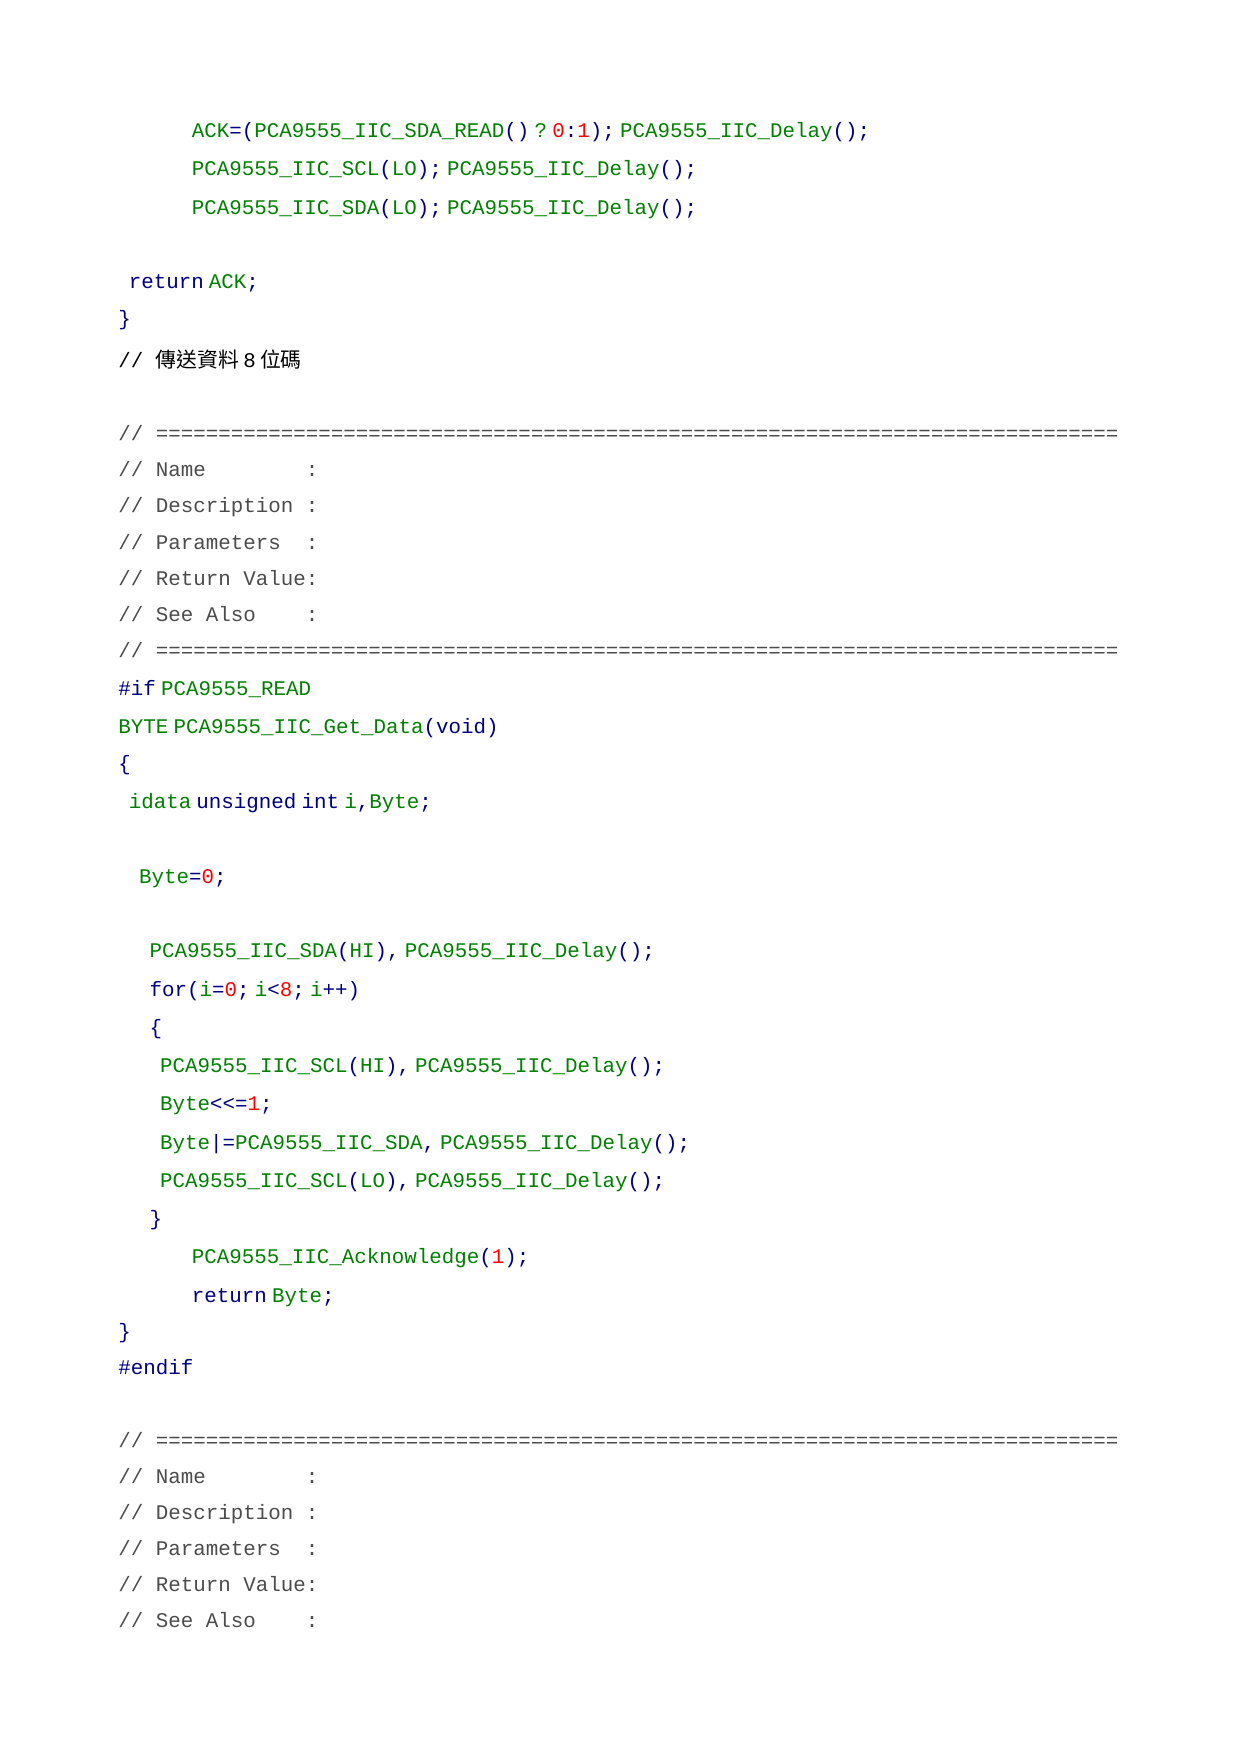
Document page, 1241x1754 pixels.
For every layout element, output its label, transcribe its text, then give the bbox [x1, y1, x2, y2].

text } [118, 1206, 1122, 1232]
text Byte<<=1; [118, 1091, 1122, 1117]
text { [118, 1015, 1122, 1041]
text idata unsigned int i,Byte; [118, 789, 1122, 814]
text return ACK; [118, 269, 1122, 295]
text // Parameters : [118, 1538, 1122, 1562]
text // Description : [118, 496, 1122, 519]
text // See Also : [118, 604, 1122, 628]
text return Byte; [118, 1282, 1122, 1308]
text Byte|=PCA9555_IIC_SDA, PCA9555_IIC_Delay(); [118, 1129, 1122, 1155]
text // 傳送資料8位碼 [118, 344, 1122, 374]
text // ============================================================================= [118, 640, 1122, 664]
text #if PCA9555_READ [118, 676, 1122, 702]
text #endif [118, 1357, 1122, 1381]
text PCA9555_IIC_SCL(LO), PCA9555_IIC_Delay(); [118, 1168, 1122, 1193]
text // ============================================================================= [118, 423, 1122, 447]
text Byte=0; [118, 864, 1122, 889]
text // ============================================================================= [118, 1429, 1122, 1453]
text } [118, 308, 1122, 331]
text } [118, 1321, 1122, 1344]
text for(i=0; i<8; i++) [118, 977, 1122, 1002]
text PCA9555_IIC_SCL(HI), PCA9555_IIC_Delay(); [118, 1053, 1122, 1079]
text { [118, 753, 1122, 776]
text // Return Value: [118, 568, 1122, 591]
text PCA9555_IIC_SDA(LO); PCA9555_IIC_Delay(); [118, 194, 1122, 220]
text // Description : [118, 1502, 1122, 1526]
text // Parameters : [118, 532, 1122, 555]
text // Return Value: [118, 1574, 1122, 1598]
text PCA9555_IIC_SCL(LO); PCA9555_IIC_Delay(); [118, 156, 1122, 182]
text BYTE PCA9555_IIC_Get_Data(void) [118, 714, 1122, 740]
text // See Also : [118, 1610, 1122, 1634]
text ACK=(PCA9555_IIC_SDA_READ() ? 0:1); PCA9555_IIC_Delay(); [118, 118, 1122, 144]
text // Name : [118, 459, 1122, 483]
text PCA9555_IIC_SDA(HI), PCA9555_IIC_Delay(); [118, 938, 1122, 964]
text // Name : [118, 1466, 1122, 1489]
text PCA9555_IIC_Acknowledge(1); [118, 1244, 1122, 1270]
